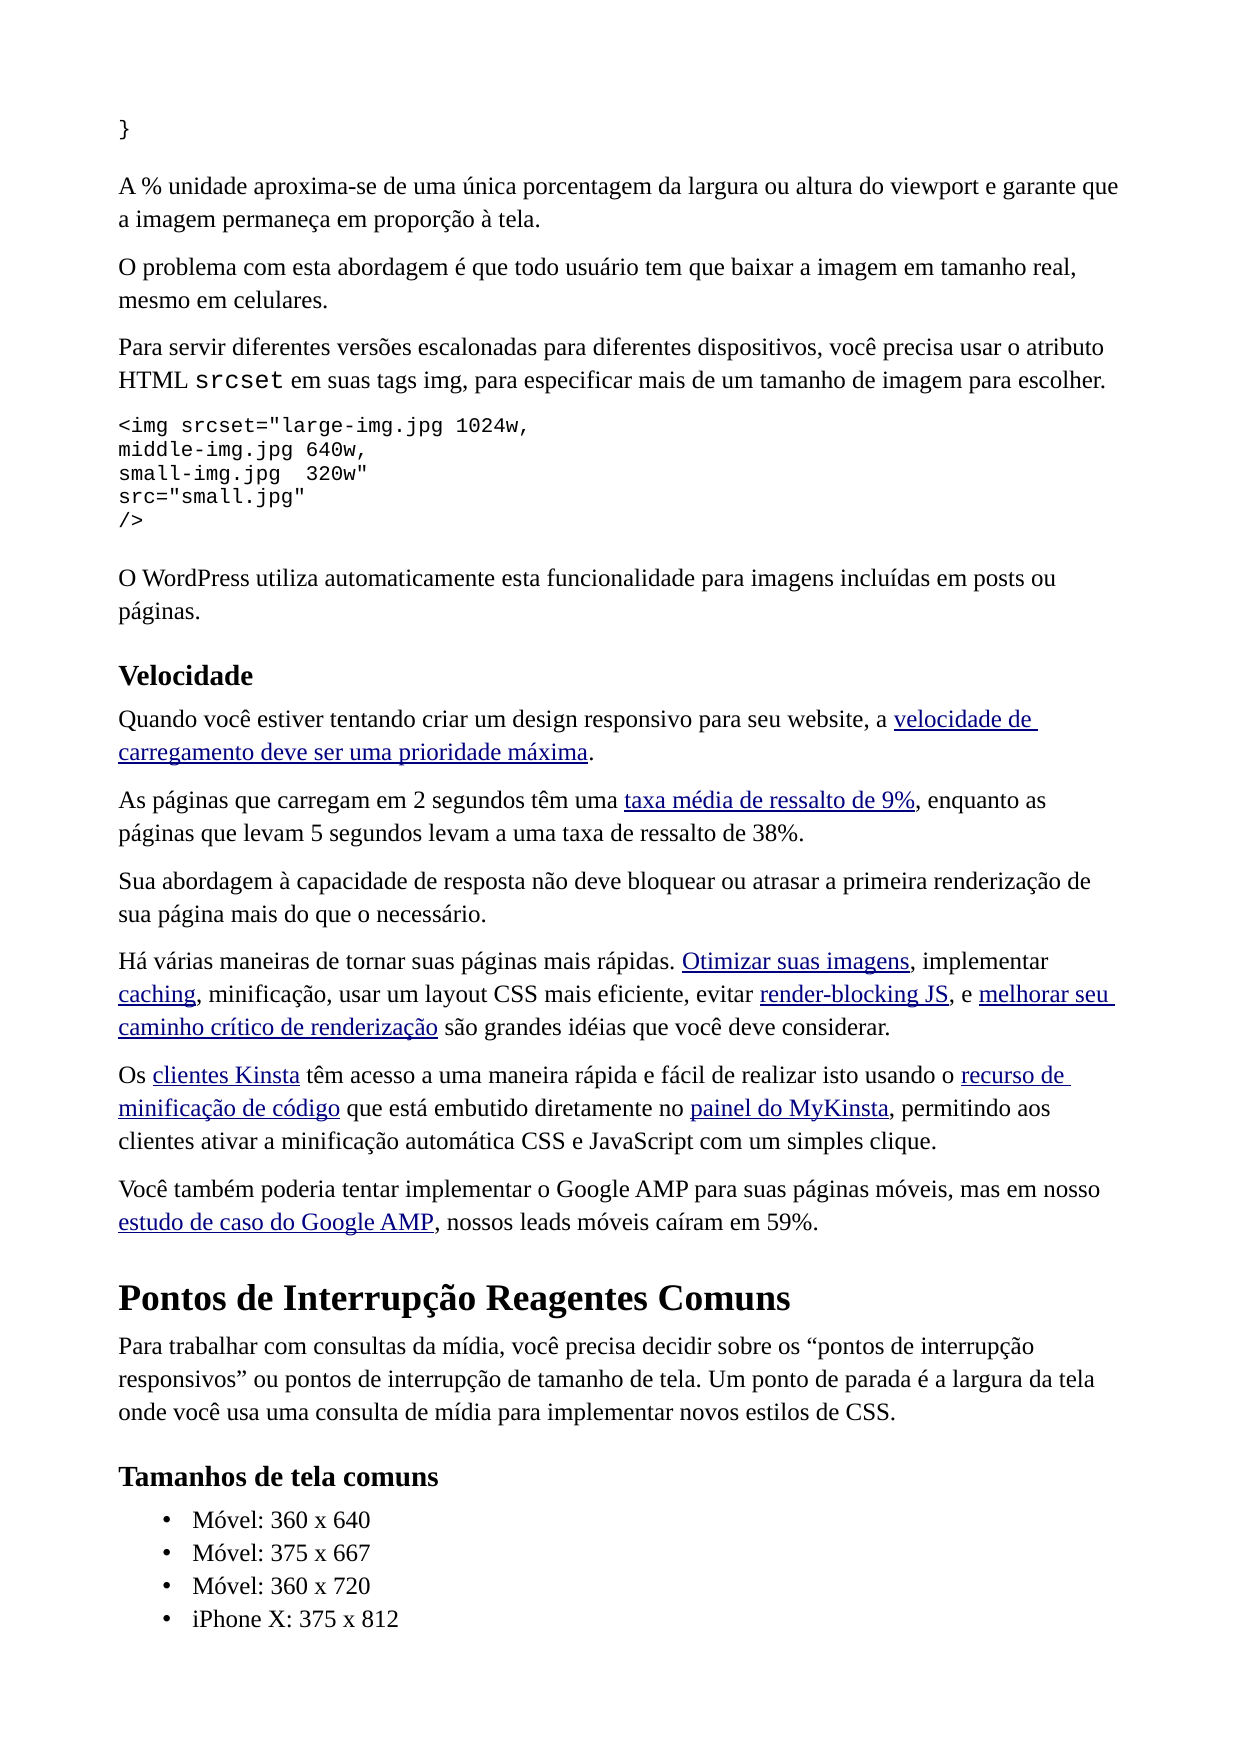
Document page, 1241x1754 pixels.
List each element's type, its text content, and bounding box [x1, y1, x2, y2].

text Você também poderia tentar implementar o Google AMP para suas páginas móveis, mas em nosso estudo de caso do Google AMP, nossos leads móveis caíram em 59%. [118, 1174, 1122, 1235]
text Quando você estiver tentando criar um design responsivo para seu website, a velocidade de carregamento deve ser uma prioridade máxima. [118, 704, 1122, 766]
text } [118, 118, 1122, 142]
list Móvel: 375 x 667 [162, 1538, 1122, 1567]
list Móvel: 360 x 640 [162, 1505, 1122, 1534]
text O problema com esta abordagem é que todo usuário tem que baixar a imagem em tamanho real, mesmo em celulares. [118, 252, 1122, 314]
text small-img.jpg 320w" [118, 463, 1122, 486]
text Para trabalhar com consultas da mídia, você precisa decidir sobre os “pontos de interrupção responsivos” ou pontos de interrupção de tamanho de tela. Um ponto de parada é a largura da tela onde você usa uma consulta de mídia para implementar novos estilos de CSS. [118, 1331, 1122, 1426]
text Os clientes Kinsta têm acesso a uma maneira rápida e fácil de realizar isto usando o recurso de minificação de código que está embutido diretamente no painel do MyKinsta, permitindo aos clientes ativar a minificação automática CSS e JavaScript com um simples clique. [118, 1060, 1122, 1155]
text Sua abordagem à capacidade de resposta não deve bloquear ou atrasar a primeira renderização de sua página mais do que o necessário. [118, 866, 1122, 927]
text O WordPress utiliza automaticamente esta funcionalidade para imagens incluídas em posts ou páginas. [118, 563, 1122, 625]
subtitle Velocidade [118, 658, 1122, 692]
subtitle Tamanhos de tela comuns [118, 1459, 1122, 1492]
text middle-img.jpg 640w, [118, 439, 1122, 463]
text <img srcset="large-img.jpg 1024w, [118, 416, 1122, 439]
text Para servir diferentes versões escalonadas para diferentes dispositivos, você precisa usar o atributo HTML srcset em suas tags img, para especificar mais de um tamanho de imagem para escolher. [118, 332, 1122, 396]
text /> [118, 510, 1122, 534]
subtitle Pontos de Interrupção Reagentes Comuns [118, 1275, 1122, 1318]
text src="small.jpg" [118, 486, 1122, 510]
text A % unidade aproxima-se de uma única porcentagem da largura ou altura do viewport e garante que a imagem permaneça em proporção à tela. [118, 171, 1122, 233]
list Móvel: 360 x 720 [162, 1571, 1122, 1600]
list iPhone X: 375 x 812 [162, 1604, 1122, 1633]
text As páginas que carregam em 2 segundos têm uma taxa média de ressalto de 9%, enquanto as páginas que levam 5 segundos levam a uma taxa de ressalto de 38%. [118, 785, 1122, 847]
text Há várias maneiras de tornar suas páginas mais rápidas. Otimizar suas imagens, implementar caching, minificação, usar um layout CSS mais eficiente, evitar render-blocking JS, e melhorar seu caminho crítico de renderização são grandes idéias que você deve considerar. [118, 946, 1122, 1041]
